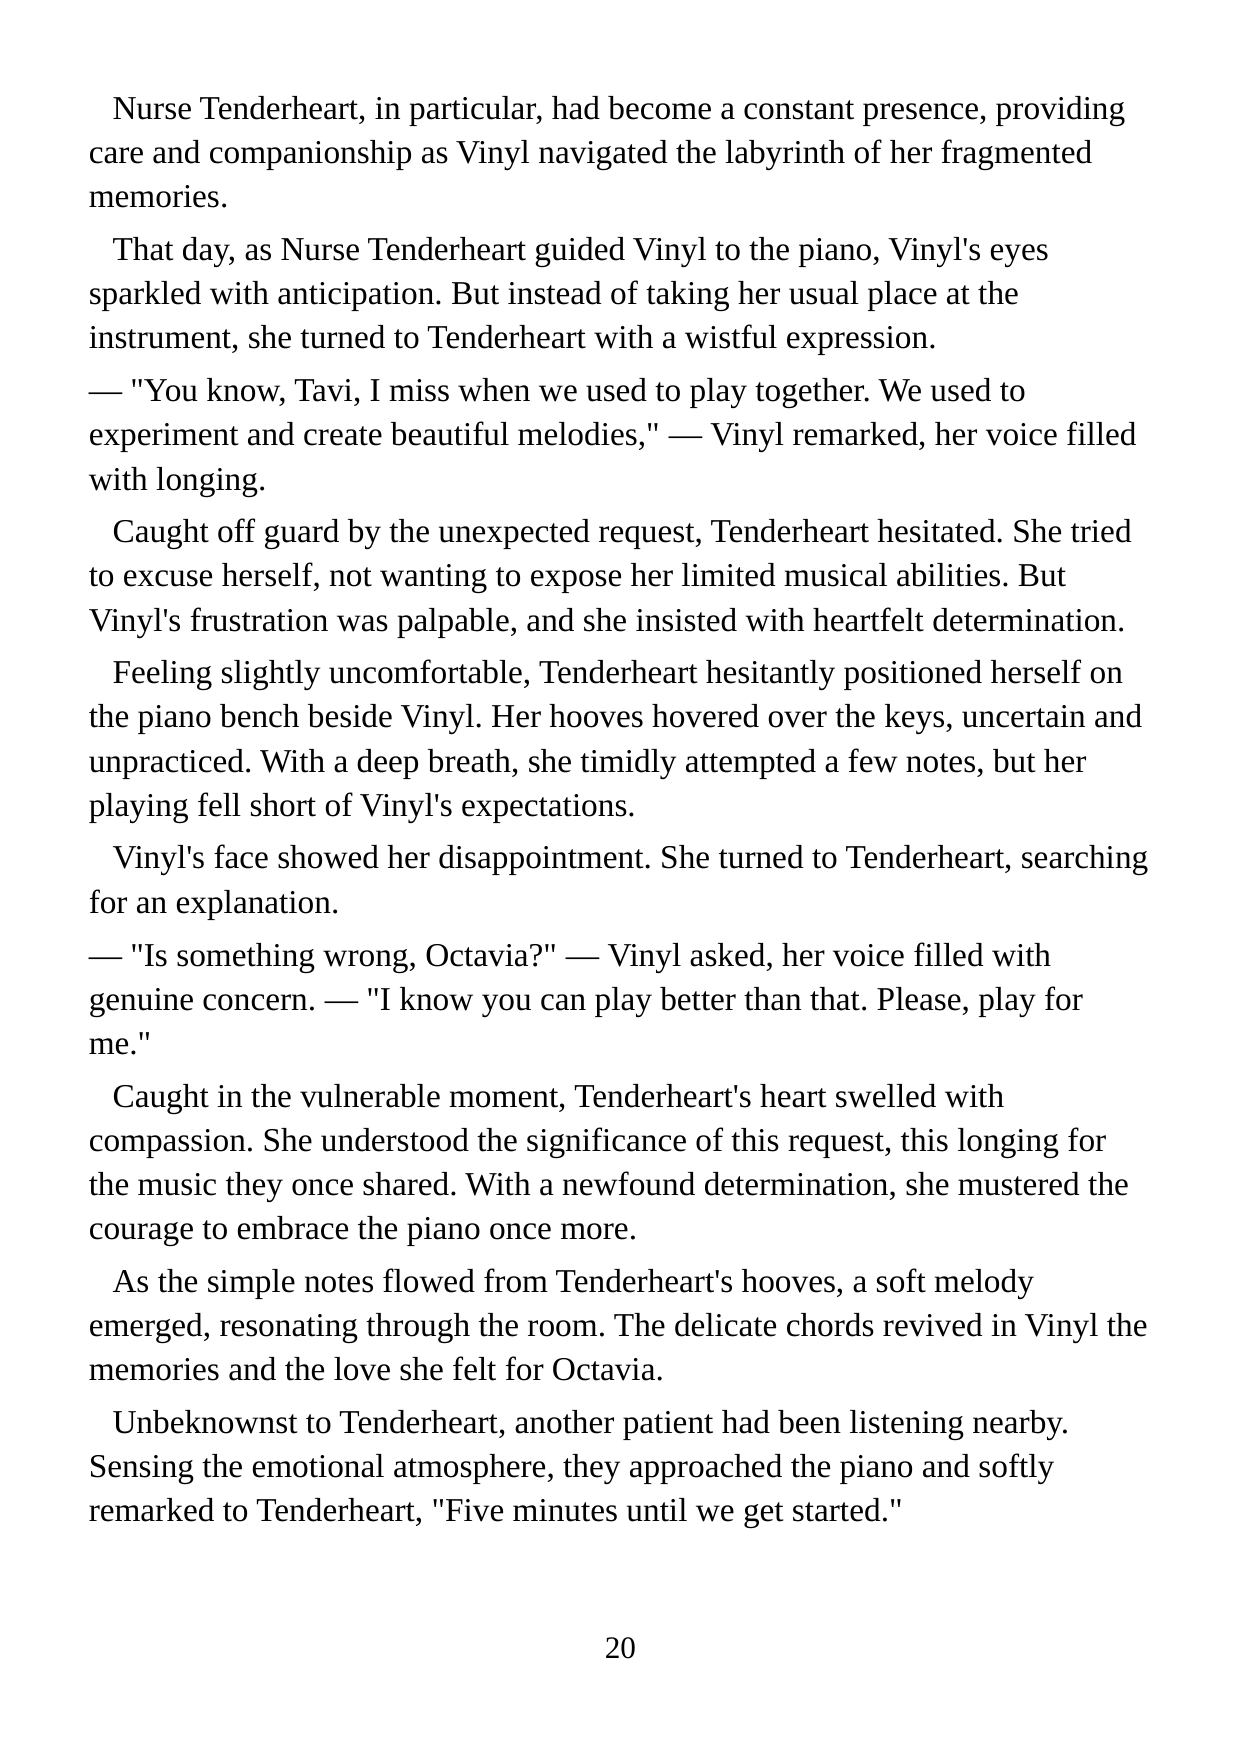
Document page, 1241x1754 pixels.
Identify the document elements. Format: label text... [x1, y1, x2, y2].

text Unbeknownst to Tenderheart, another patient had been listening nearby. Sensing the emotional atmosphere, they approached the piano and softly remarked to Tenderheart, "Five minutes until we get started." [88, 1402, 1152, 1528]
text Nurse Tenderheart, in particular, had become a constant presence, providing care and companionship as Vinyl navigated the labyrinth of her fragmented memories. [88, 88, 1152, 215]
text Caught in the vulnerable moment, Tenderheart's heart swelled with compassion. She understood the significance of this request, this longing for the music they once shared. With a newfound determination, she mustered the courage to embrace the piano once more. [88, 1076, 1152, 1246]
text That day, as Nurse Tenderheart guided Vinyl to the piano, Vinyl's eyes sparkled with anticipation. But instead of taking her usual place at the instrument, she turned to Tenderheart with a wistful expression. [88, 229, 1152, 356]
text — "Is something wrong, Octavia?" — Vinyl asked, her voice filled with genuine concern. — "I know you can play better than that. Please, play for me." [88, 935, 1152, 1061]
text Feeling slightly uncomfortable, Tenderheart hesitantly positioned herself on the piano bench beside Vinyl. Her hooves hovered over the keys, uncertain and unpracticed. With a deep breath, she timidly attempted a few notes, but her playing fell short of Vinyl's expectations. [88, 653, 1152, 823]
text Caught off guard by the unexpected request, Tenderheart hesitated. She tried to excuse herself, not wanting to expose her limited musical abilities. But Vinyl's frustration was palpable, and she insisted with heartfelt determination. [88, 512, 1152, 638]
text As the simple notes flowed from Tenderheart's hooves, a soft melody emerged, resonating through the room. The delicate chords revived in Vinyl the memories and the love she felt for Octavia. [88, 1261, 1152, 1387]
text — "You know, Tavi, I miss when we used to play together. We used to experiment and create beautiful melodies," — Vinyl remarked, her voice filled with longing. [88, 371, 1152, 497]
text Vinyl's face showed her disappointment. She turned to Tenderheart, searching for an explanation. [88, 838, 1152, 920]
